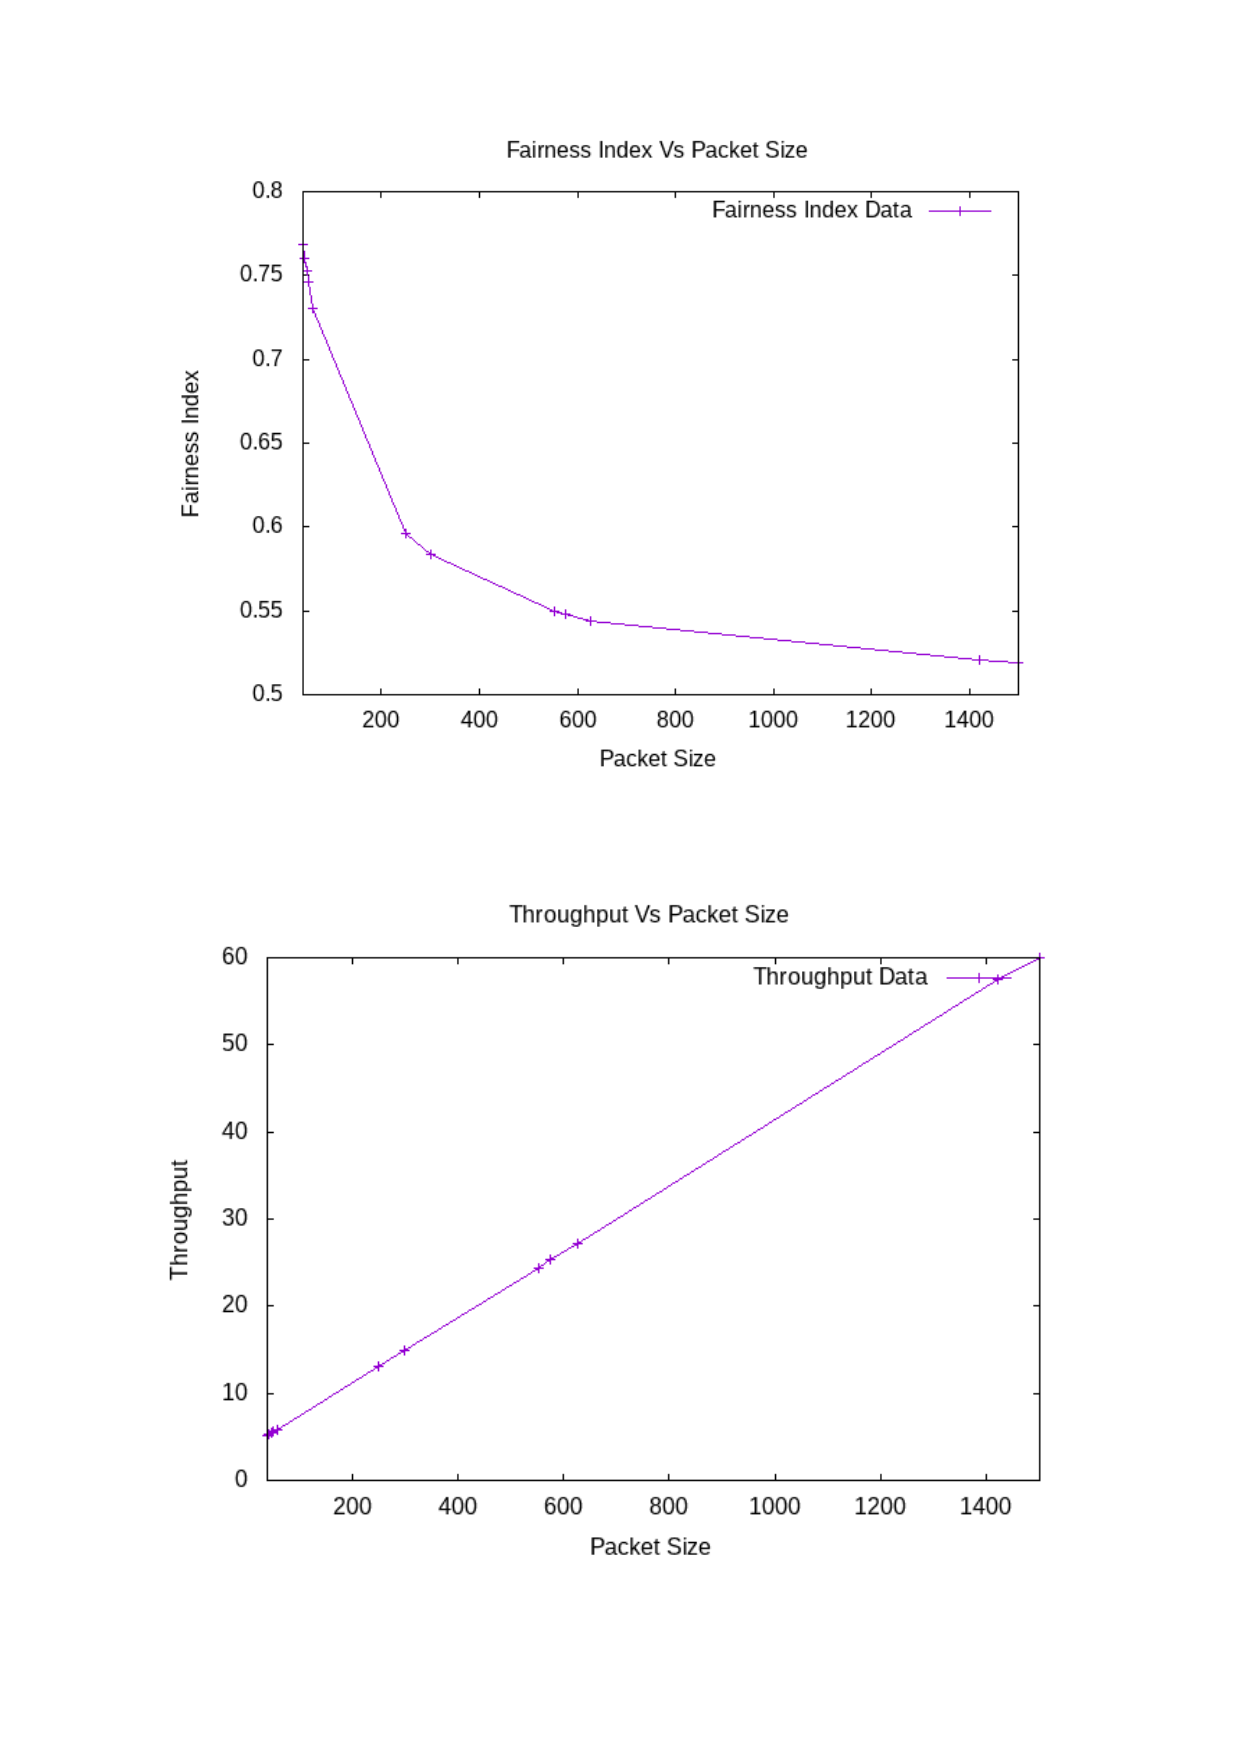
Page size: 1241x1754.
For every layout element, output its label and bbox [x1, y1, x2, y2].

picture [172, 112, 1060, 779]
picture [160, 876, 1084, 1568]
